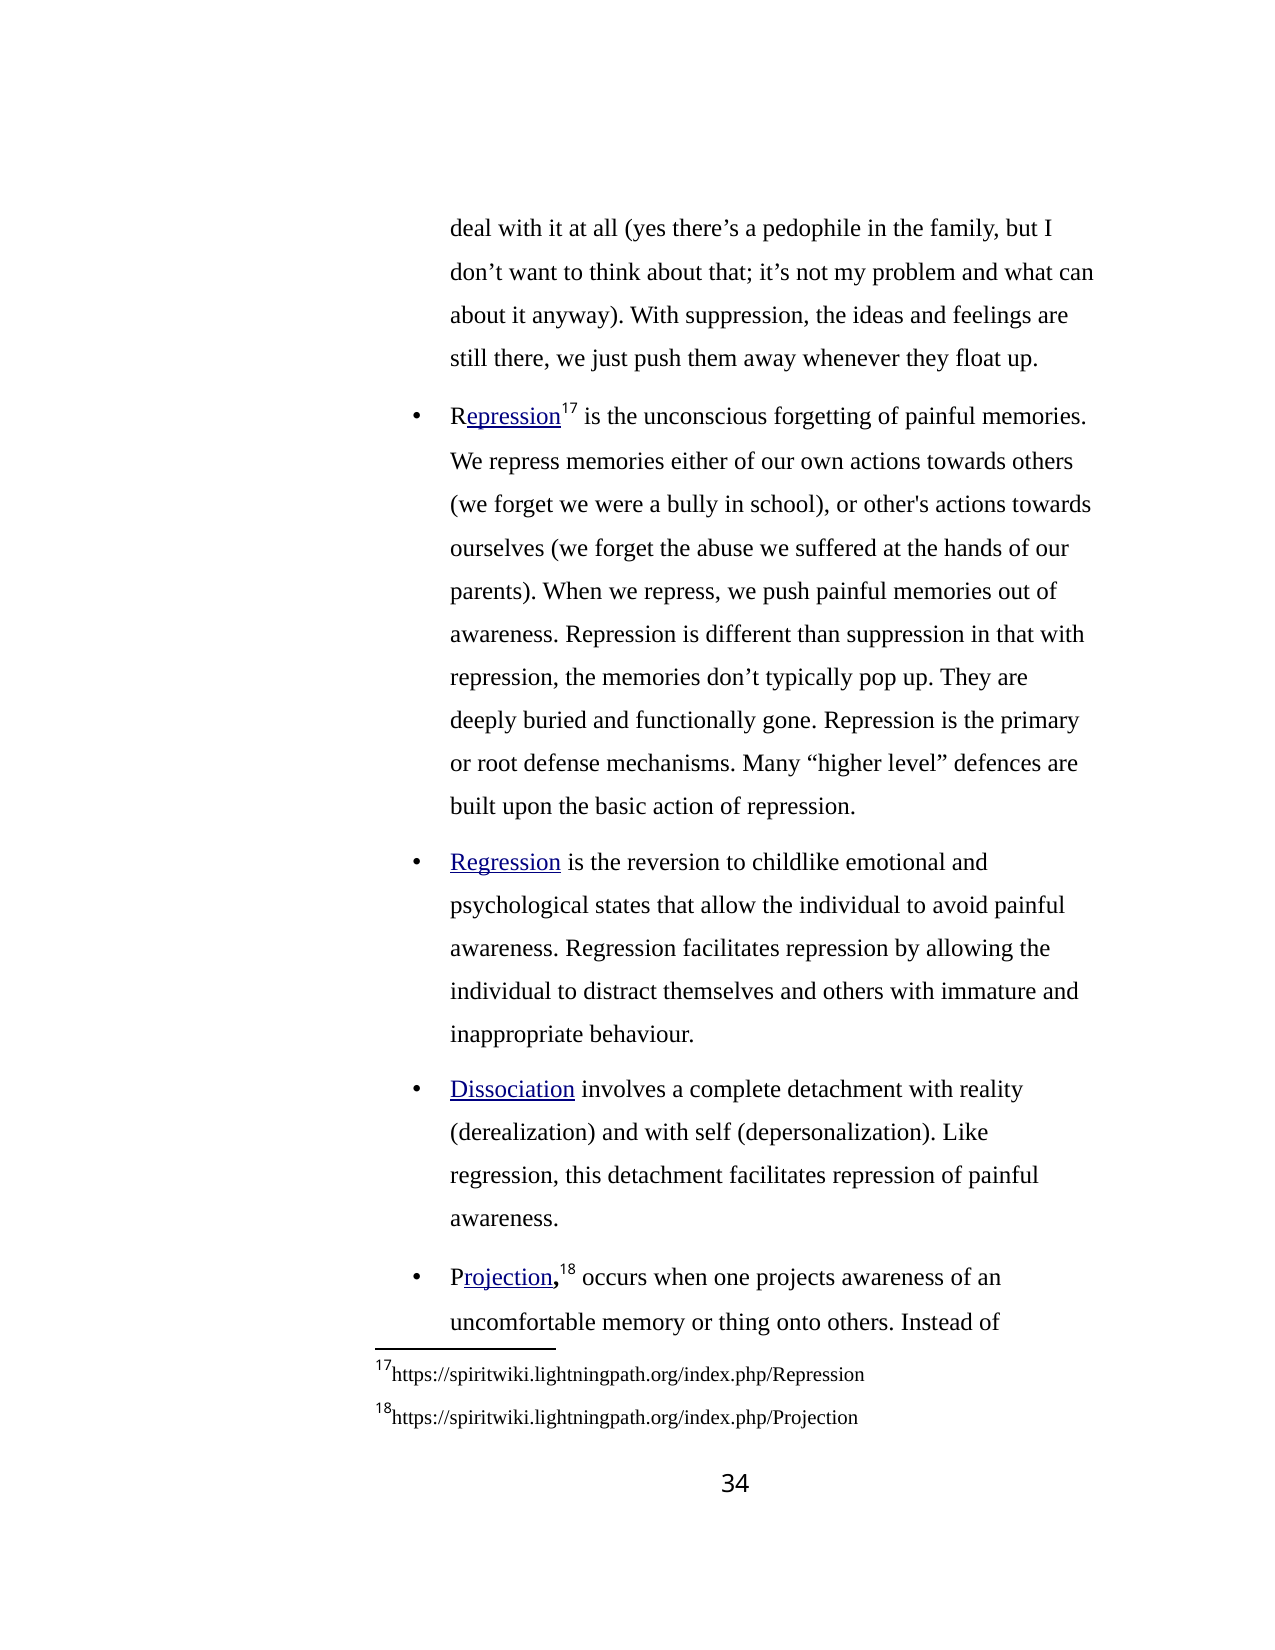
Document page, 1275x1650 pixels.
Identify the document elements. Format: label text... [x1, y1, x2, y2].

list Projection, occurs when one projects awareness of an uncomfortable memory or thing onto others. Instead of [412, 1259, 1095, 1336]
list Dissociation involves a complete detachment with reality (derealization) and with self (depersonalization). Like regression, this detachment facilitates repression of painful awareness. [412, 1074, 1095, 1232]
list https://spiritwiki.lightningpath.org/index.php/Repression [375, 1355, 1095, 1389]
list deal with it at all (yes there’s a pedophile in the family, but I don’t want to think about that; it’s not my problem and what can about it anyway). With suppression, the ideas and feelings are still there, we just push them away whenever they float up. [412, 213, 1095, 372]
list Regression is the reversion to childlike emotional and psychological states that allow the individual to avoid painful awareness. Regression facilitates repression by allowing the individual to distract themselves and others with immature and inappropriate behaviour. [412, 847, 1095, 1048]
list https://spiritwiki.lightningpath.org/index.php/Projection [375, 1398, 1095, 1432]
list Repression is the unconscious forgetting of painful memories. We repress memories either of our own actions towards others (we forget we were a bully in school), or other's actions towards ourselves (we forget the abuse we suffered at the hands of our parents). When we repress, we push painful memories out of awareness. Repression is different than suppression in that with repression, the memories don’t typically pop up. They are deeply buried and functionally gone. Repression is the primary or root defense mechanisms. Many “higher level” defences are built upon the basic action of repression. [412, 398, 1095, 820]
